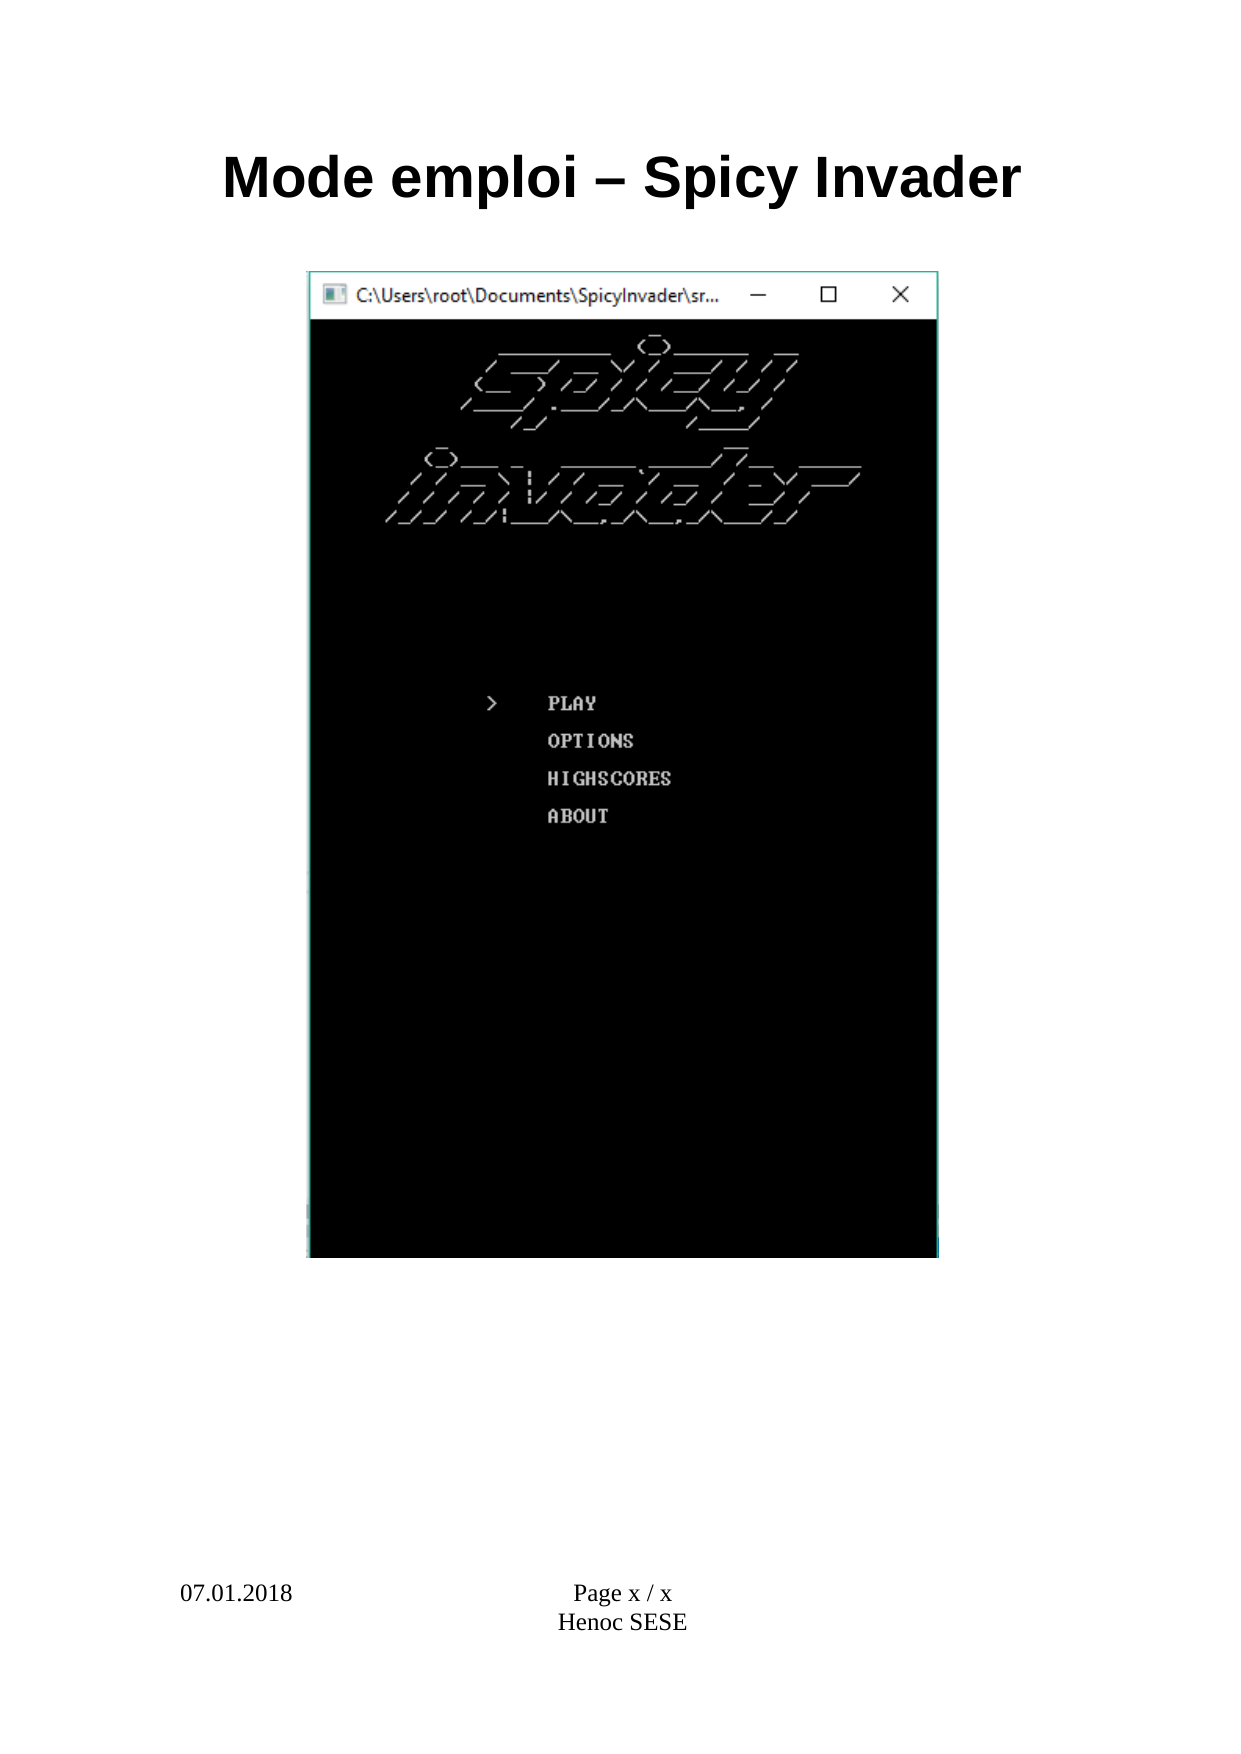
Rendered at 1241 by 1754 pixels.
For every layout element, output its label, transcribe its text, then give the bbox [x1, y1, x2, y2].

title Mode emploi – Spicy Invader [180, 143, 1066, 210]
picture [306, 271, 939, 1258]
